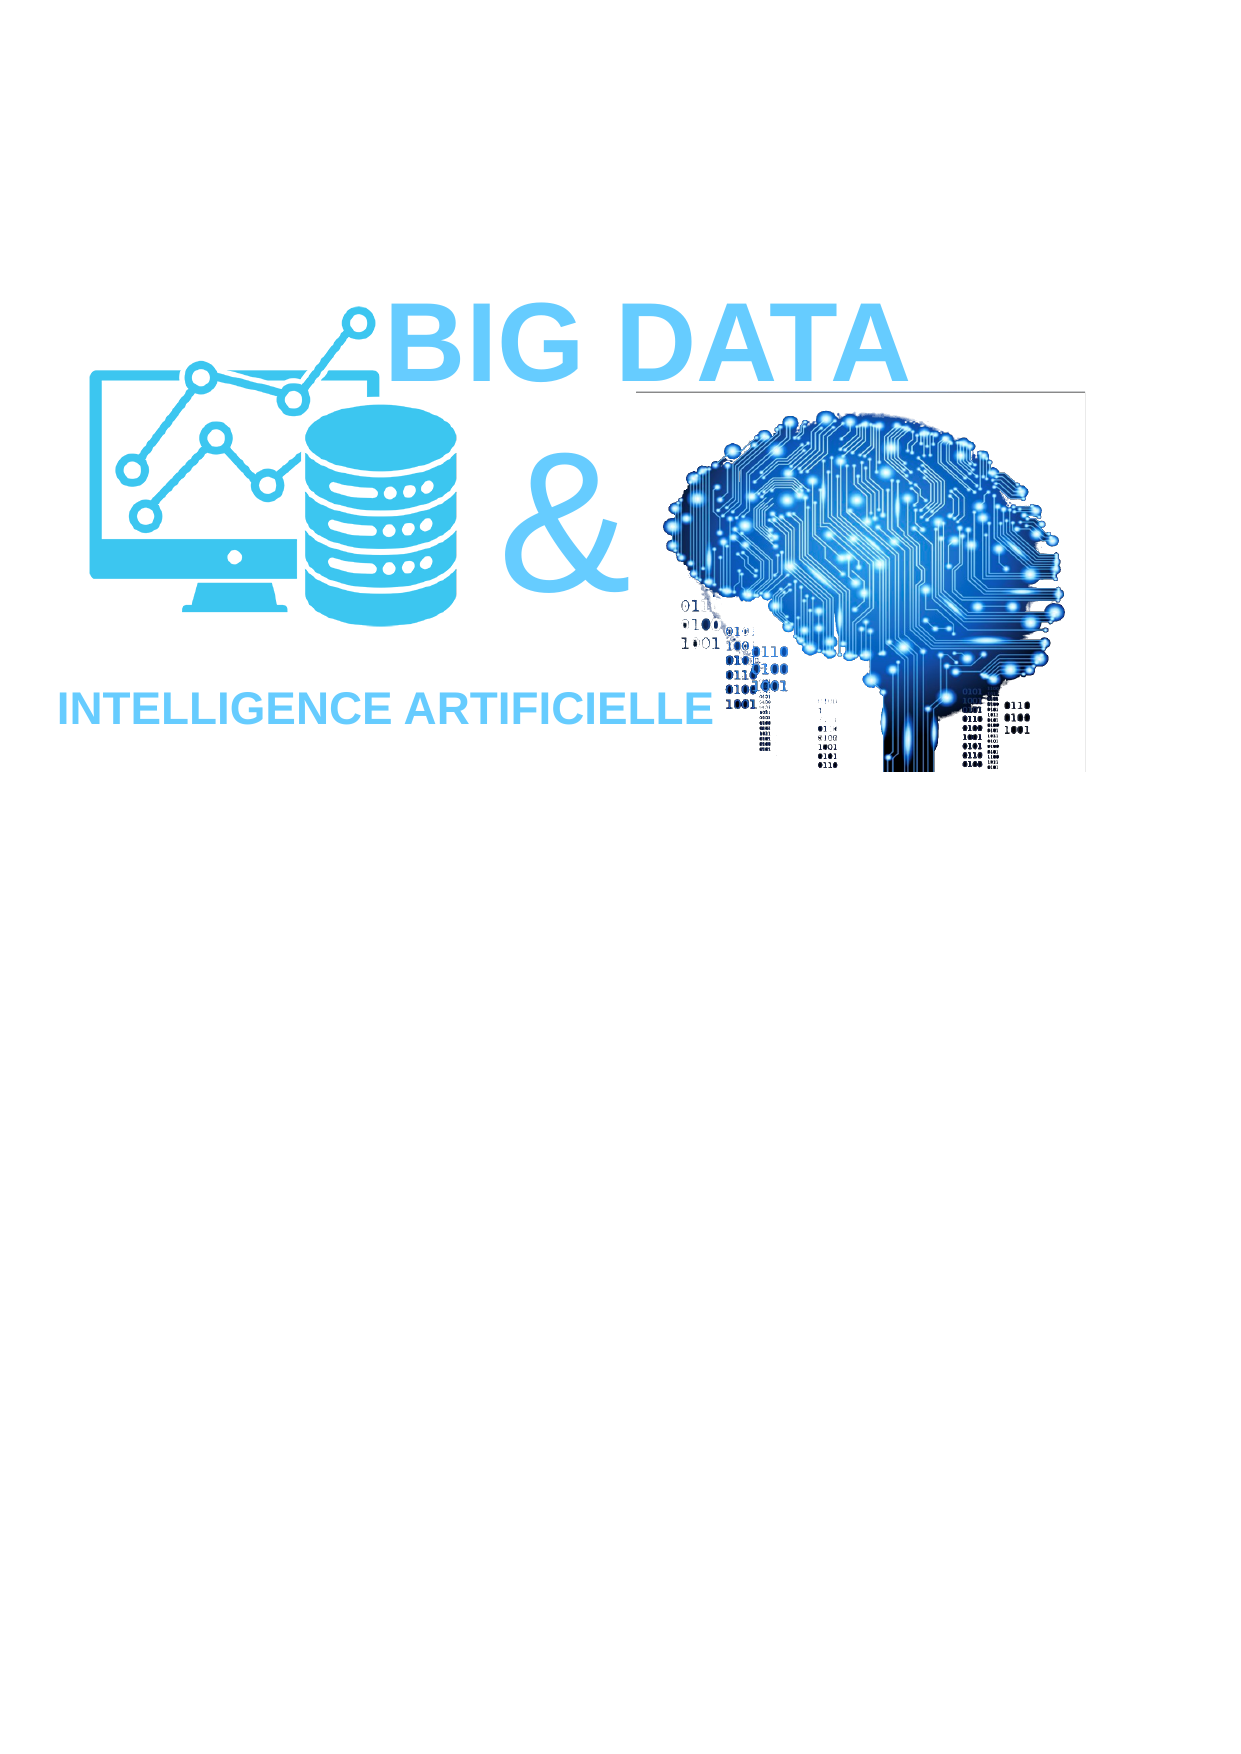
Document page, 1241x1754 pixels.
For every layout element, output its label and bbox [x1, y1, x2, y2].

picture [636, 391, 1086, 772]
picture [56, 250, 489, 682]
